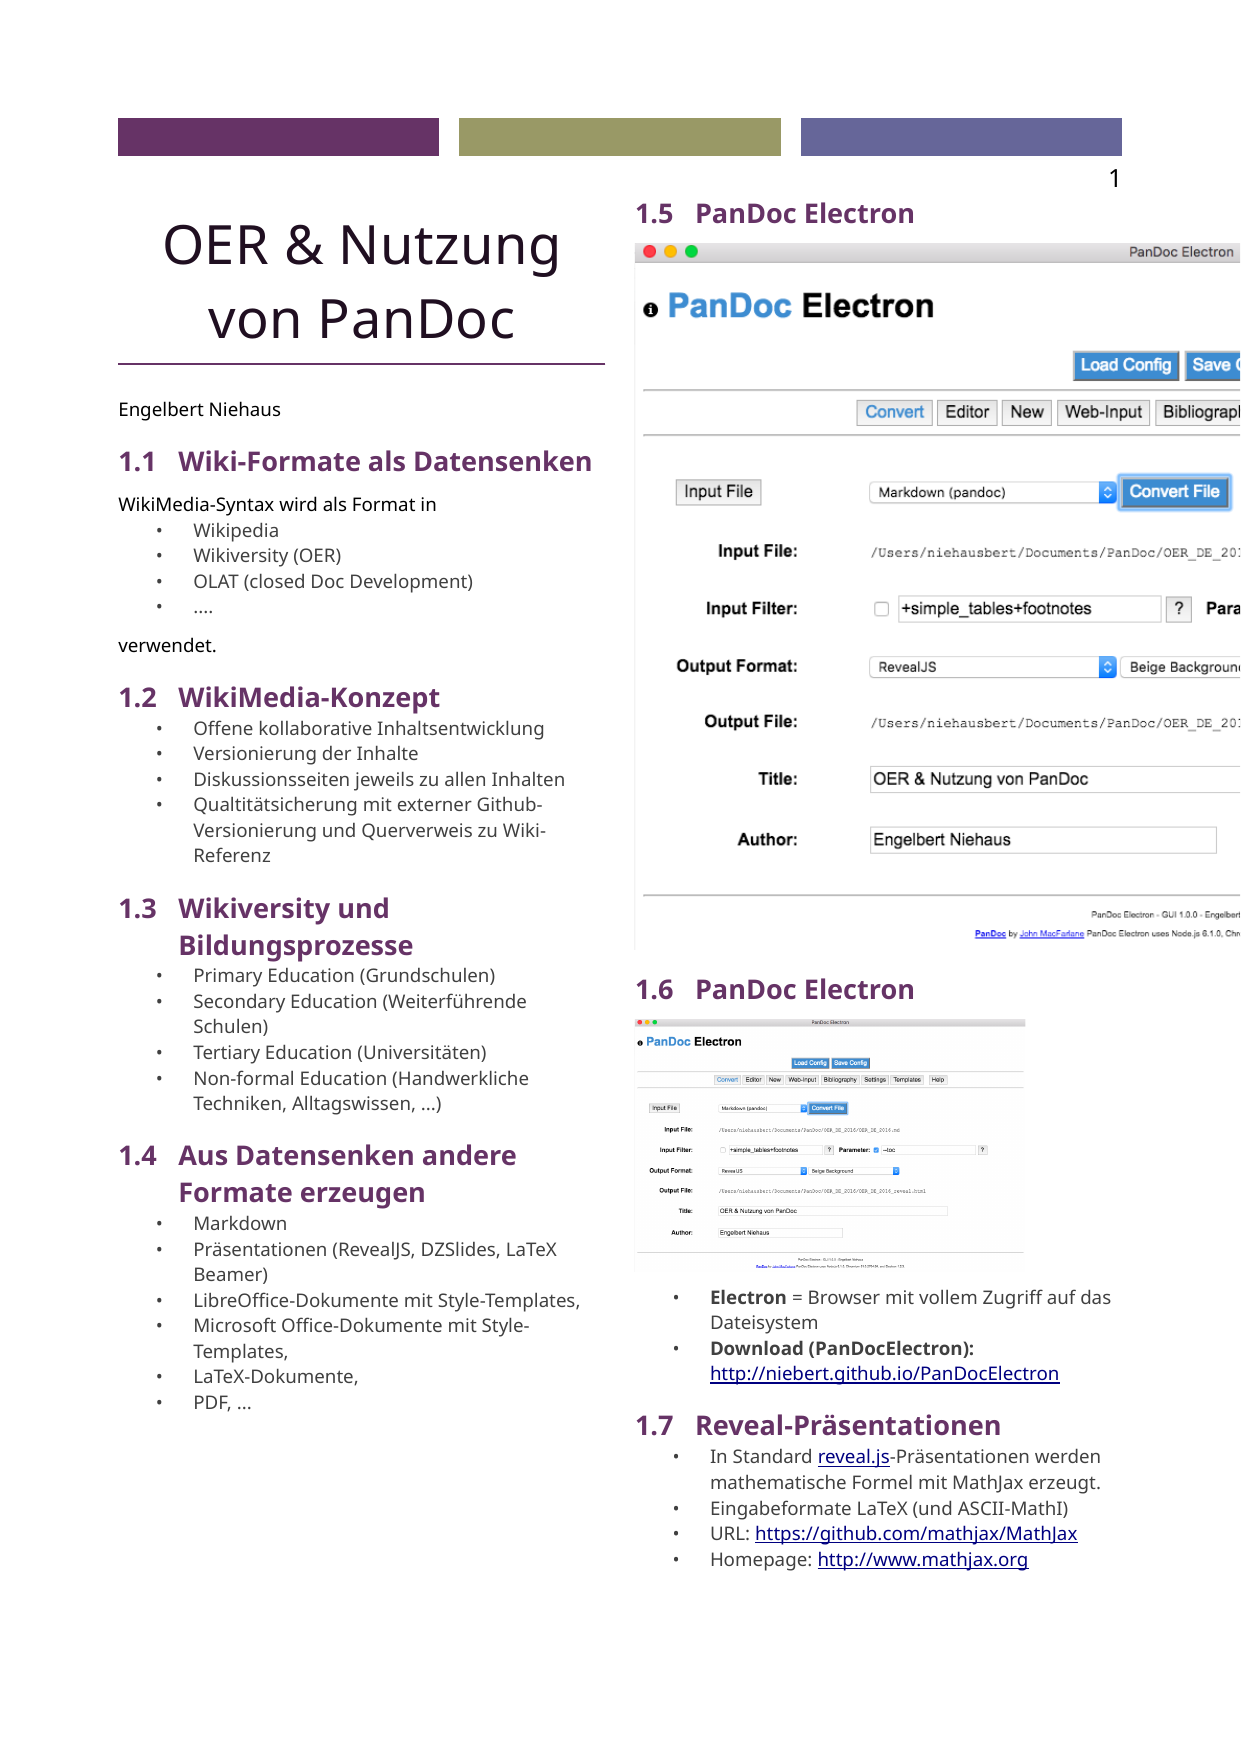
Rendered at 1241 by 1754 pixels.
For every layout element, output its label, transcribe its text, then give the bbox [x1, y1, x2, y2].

list Primary Education (Grundschulen) [156, 963, 605, 988]
list Homepage: http://www.mathjax.org [672, 1546, 1122, 1571]
list Qualtitätsicherung mit externer Github-Versionierung und Querverweis zu Wiki-Referenz [156, 792, 605, 868]
list Microsoft Office-Dokumente mit Style-Templates, [156, 1313, 605, 1364]
subtitle Reveal-Präsentationen [635, 1407, 1122, 1444]
picture [634, 243, 1241, 950]
subtitle PanDoc Electron [635, 194, 1122, 231]
list LaTeX-Dokumente, [156, 1364, 605, 1389]
list Markdown [156, 1211, 605, 1236]
picture [634, 1019, 1026, 1272]
list Wikiversity (OER) [156, 543, 605, 568]
list .... [156, 594, 605, 619]
text verwendet. [118, 632, 605, 657]
list In Standard reveal.js-Präsentationen werden mathematische Formel mit MathJax erzeugt. [672, 1444, 1122, 1495]
list URL: https://github.com/mathjax/MathJax [672, 1520, 1122, 1546]
title OER & Nutzung von PanDoc [118, 207, 605, 363]
list Eingabeformate LaTeX (und ASCII-MathI) [672, 1495, 1122, 1520]
list Wikipedia [156, 517, 605, 543]
subtitle WikiMedia-Konzept [118, 678, 605, 715]
subtitle Wiki-Formate als Datensenken [118, 442, 605, 479]
list PDF, ... [156, 1389, 605, 1415]
list Offene kollaborative Inhaltsentwicklung [156, 715, 605, 741]
list Download (PanDocElectron): http://niebert.github.io/PanDocElectron [672, 1335, 1122, 1386]
list LibreOffice-Dokumente mit Style-Templates, [156, 1287, 605, 1313]
list Präsentationen (RevealJS, DZSlides, LaTeX Beamer) [156, 1236, 605, 1287]
list Secondary Education (Weiterführende Schulen) [156, 988, 605, 1039]
subtitle Aus Datensenken andere Formate erzeugen [118, 1137, 605, 1211]
text WikiMedia-Syntax wird als Format in [118, 492, 605, 517]
subtitle Wikiversity und Bildungsprozesse [118, 889, 605, 963]
list Non-formal Education (Handwerkliche Techniken, Alltagswissen, ...) [156, 1065, 605, 1116]
list Tertiary Education (Universitäten) [156, 1039, 605, 1065]
list Electron = Browser mit vollem Zugriff auf das Dateisystem [672, 1284, 1122, 1335]
list OLAT (closed Doc Development) [156, 568, 605, 594]
subtitle PanDoc Electron [635, 970, 1122, 1007]
list Versionierung der Inhalte [156, 741, 605, 766]
text Engelbert Niehaus [118, 396, 605, 422]
list Diskussionsseiten jeweils zu allen Inhalten [156, 766, 605, 792]
